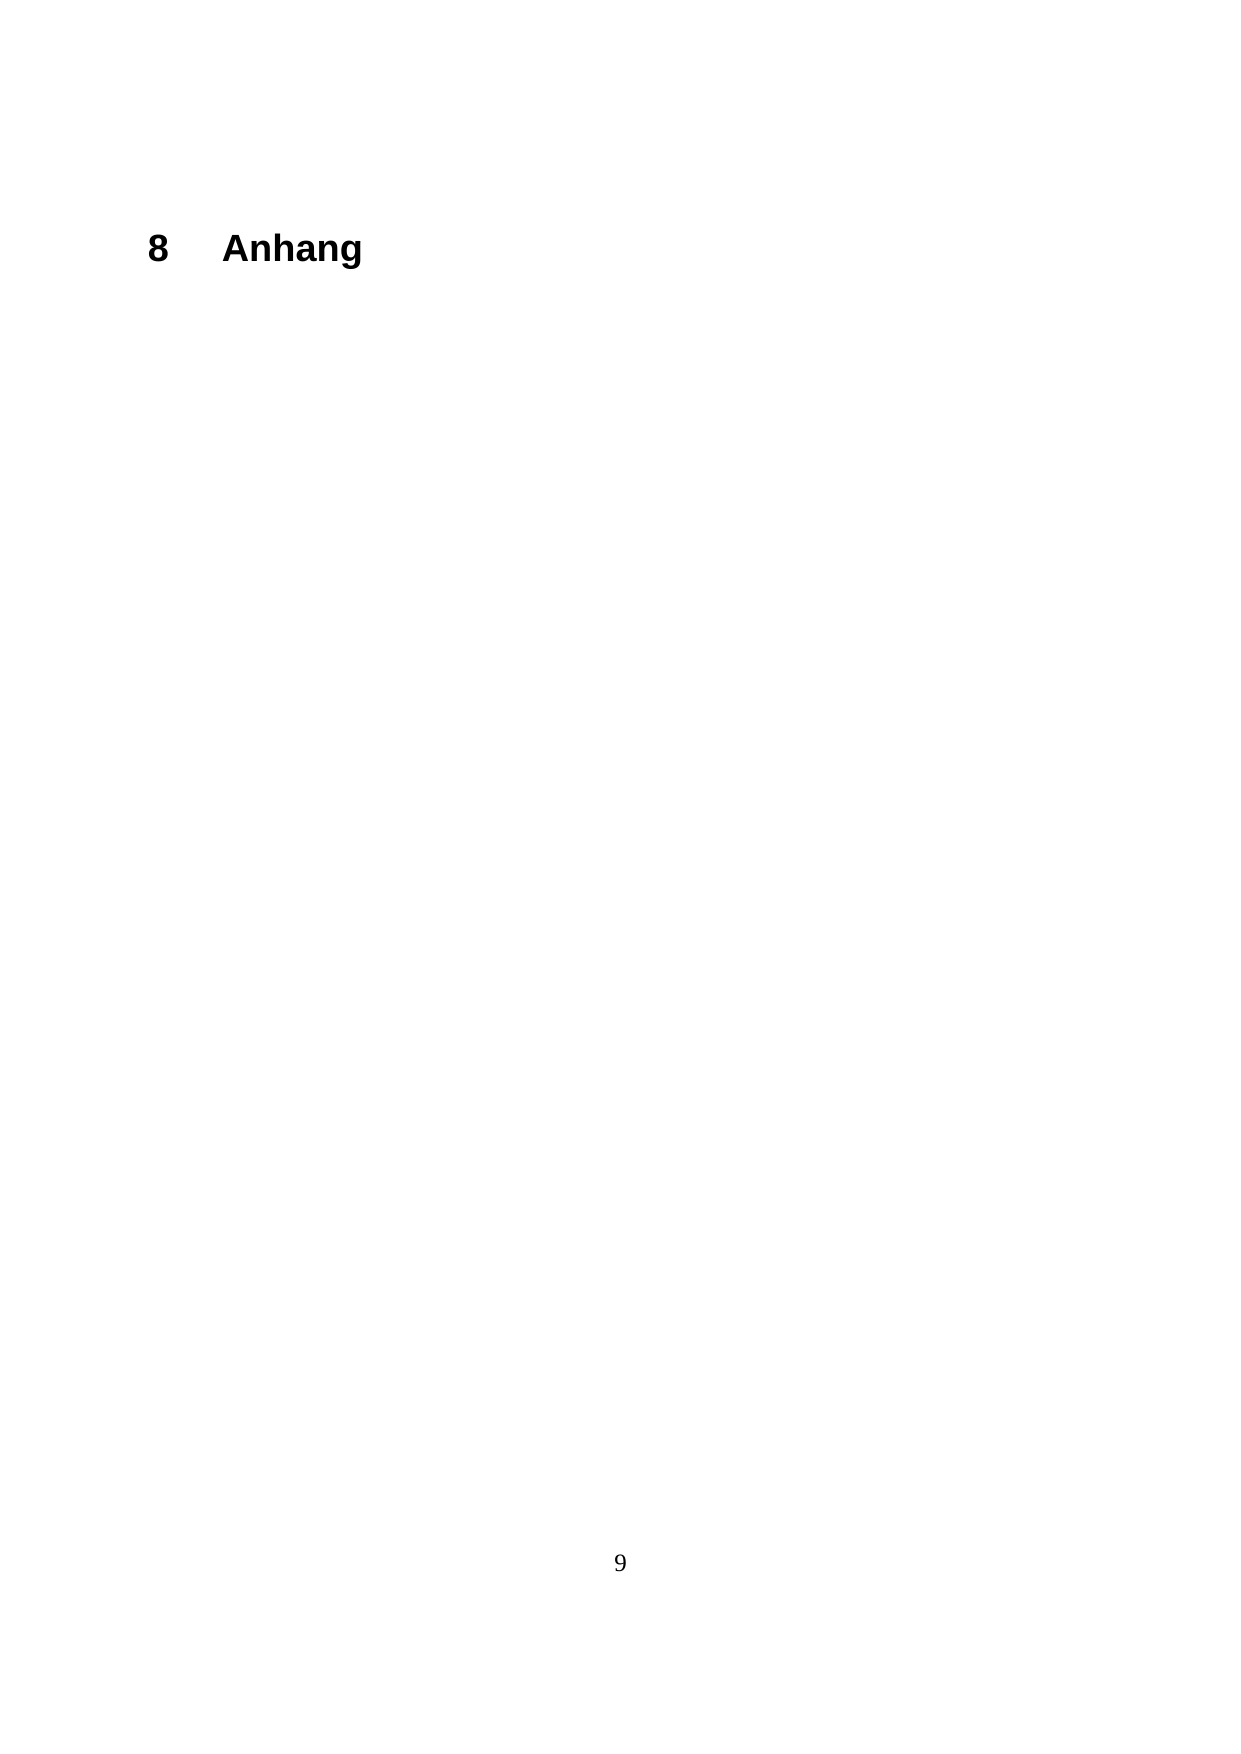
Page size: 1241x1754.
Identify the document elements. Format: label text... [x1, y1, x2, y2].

subtitle Anhang [148, 226, 1093, 269]
